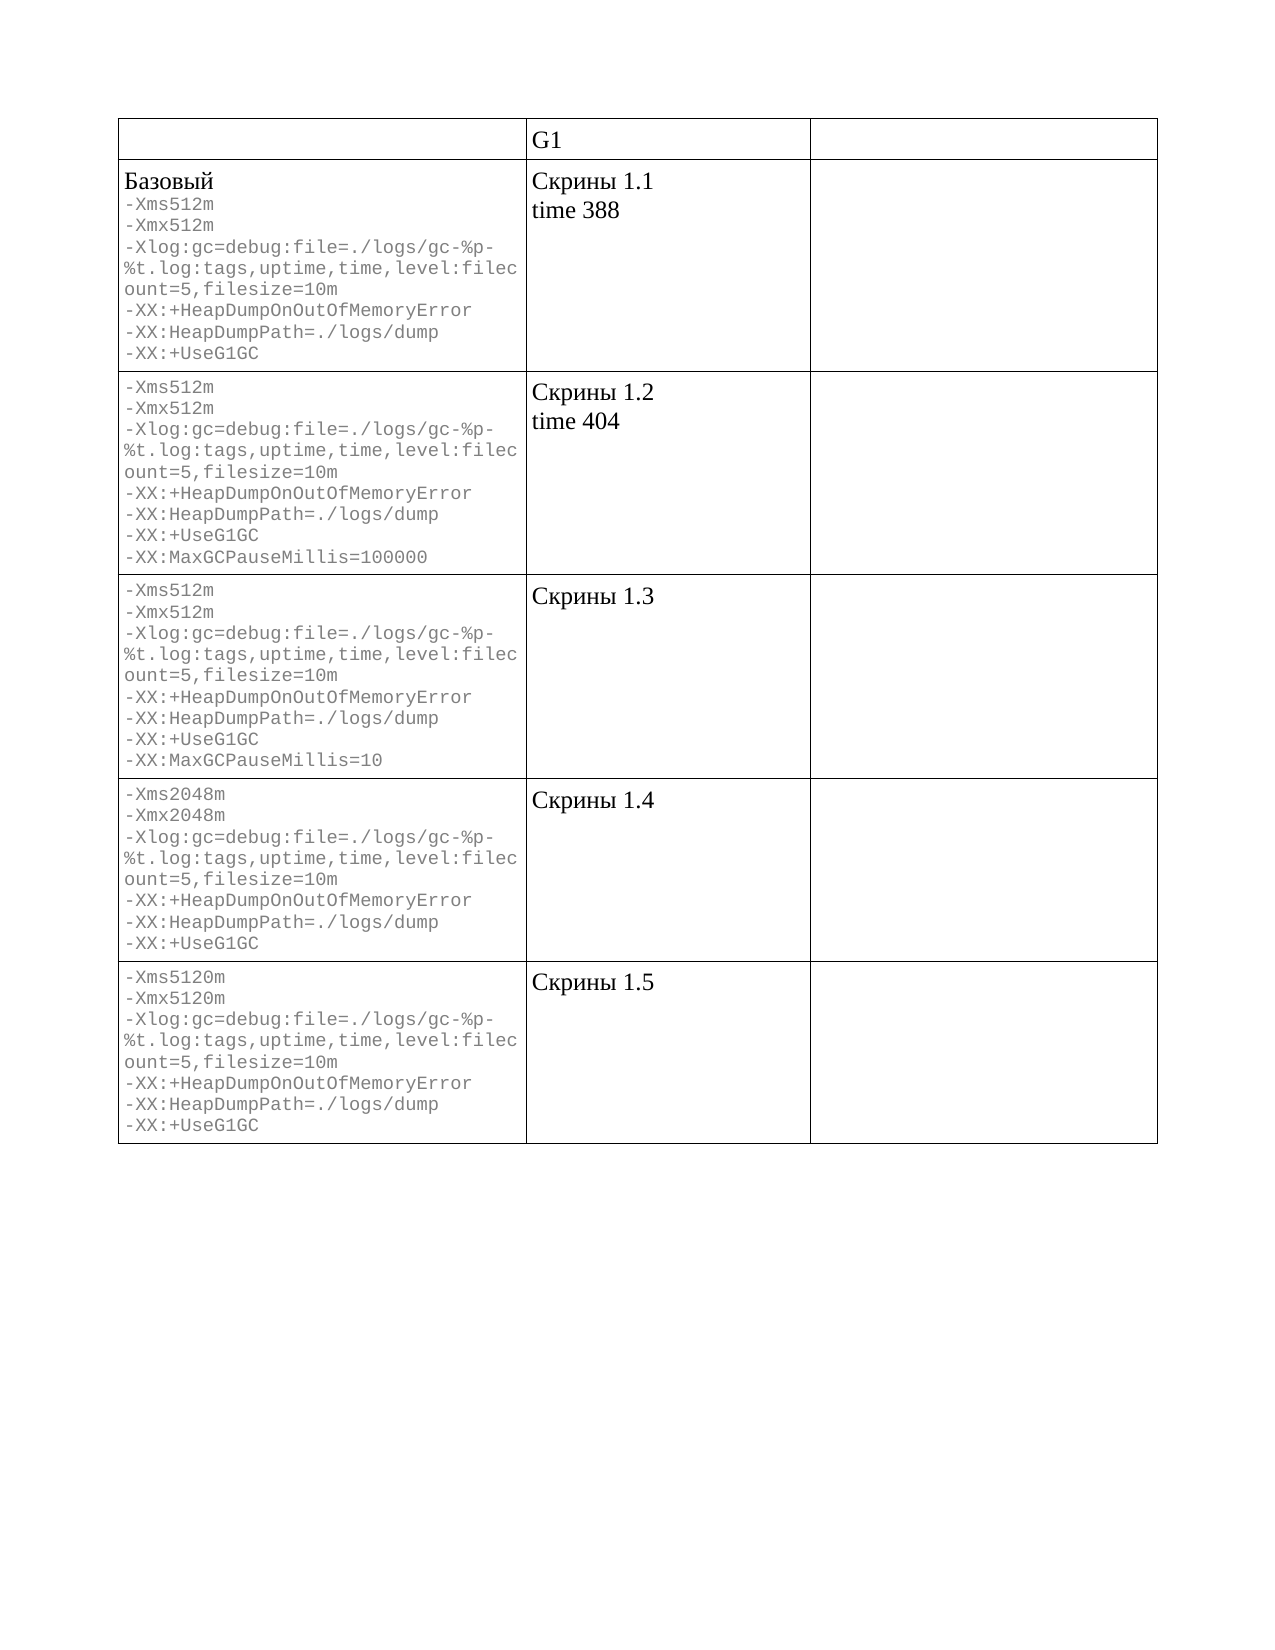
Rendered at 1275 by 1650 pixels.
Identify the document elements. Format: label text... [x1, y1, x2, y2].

table_cell Скрины 1.2 time 404 [527, 372, 810, 574]
table_header G1 [527, 119, 810, 159]
table_cell Базовый -Xms512m -Xmx512m -Xlog:gc=debug:file=./logs/gc-%p-%t.log:tags,uptime,time,level:filecount=5,filesize=10m -XX:+HeapDumpOnOutOfMemoryError -XX:HeapDumpPath=./logs/dump -XX:+UseG1GC [119, 160, 526, 371]
table_cell Скрины 1.3 [527, 575, 810, 778]
table_cell -Xms2048m -Xmx2048m -Xlog:gc=debug:file=./logs/gc-%p-%t.log:tags,uptime,time,level:filecount=5,filesize=10m -XX:+HeapDumpOnOutOfMemoryError -XX:HeapDumpPath=./logs/dump -XX:+UseG1GC [119, 779, 526, 961]
table_header [119, 119, 526, 159]
table_cell -Xms512m -Xmx512m -Xlog:gc=debug:file=./logs/gc-%p-%t.log:tags,uptime,time,level:filecount=5,filesize=10m -XX:+HeapDumpOnOutOfMemoryError -XX:HeapDumpPath=./logs/dump -XX:+UseG1GC -XX:MaxGCPauseMillis=100000 [119, 372, 526, 574]
table_header [811, 119, 1157, 159]
table_cell [811, 372, 1157, 574]
table_cell Скрины 1.1 time 388 [527, 160, 810, 371]
table_cell -Xms512m -Xmx512m -Xlog:gc=debug:file=./logs/gc-%p-%t.log:tags,uptime,time,level:filecount=5,filesize=10m -XX:+HeapDumpOnOutOfMemoryError -XX:HeapDumpPath=./logs/dump -XX:+UseG1GC -XX:MaxGCPauseMillis=10 [119, 575, 526, 778]
table_cell [811, 962, 1157, 1143]
table_cell [811, 160, 1157, 371]
table_cell Скрины 1.4 [527, 779, 810, 961]
table_cell [811, 779, 1157, 961]
table_cell [811, 575, 1157, 778]
table_cell -Xms5120m -Xmx5120m -Xlog:gc=debug:file=./logs/gc-%p-%t.log:tags,uptime,time,level:filecount=5,filesize=10m -XX:+HeapDumpOnOutOfMemoryError -XX:HeapDumpPath=./logs/dump -XX:+UseG1GC [119, 962, 526, 1143]
table_cell Скрины 1.5 [527, 962, 810, 1143]
